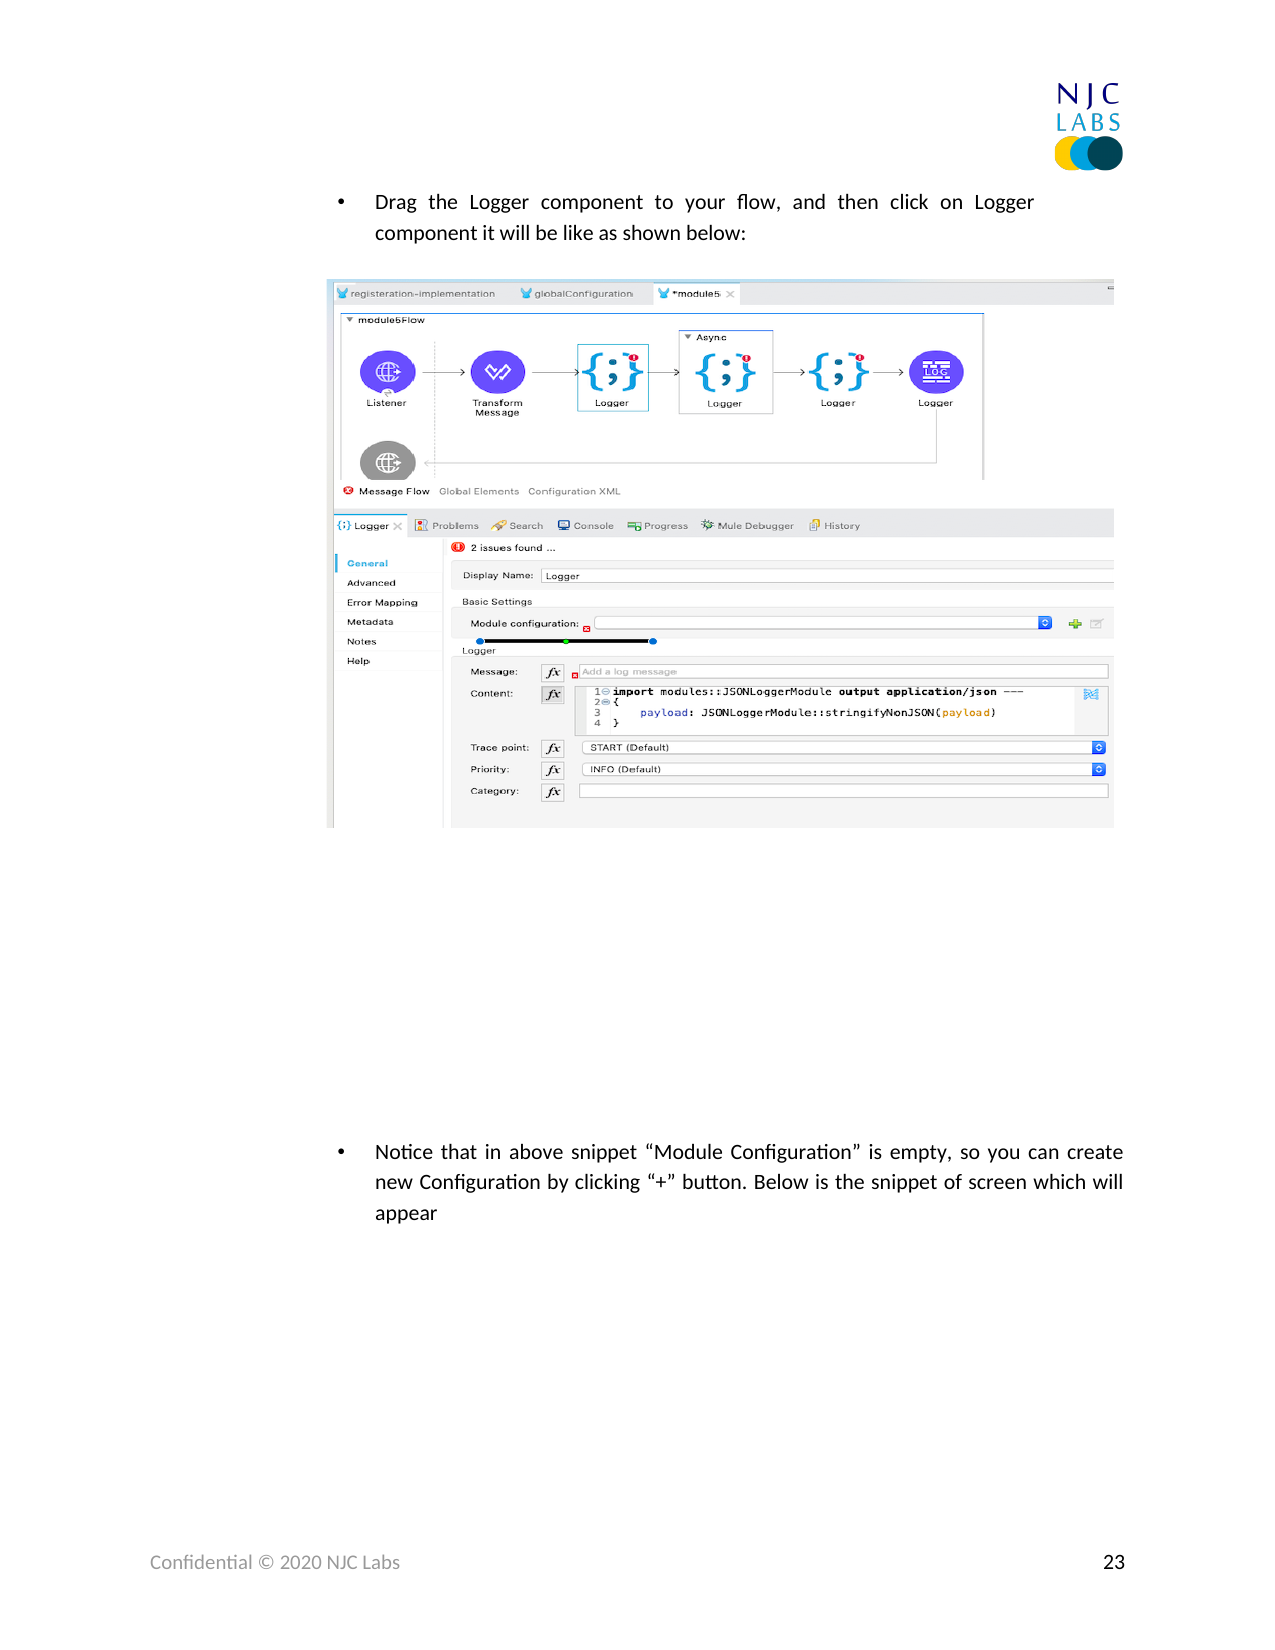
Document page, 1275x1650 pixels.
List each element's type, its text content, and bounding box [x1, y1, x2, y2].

picture [1054, 78, 1123, 175]
picture [326, 279, 1114, 828]
list Drag the Logger component to your flow, and then click on Logger component it will be like as shown below: [337, 188, 1125, 246]
list Notice that in above snippet “Module Configuration” is empty, so you can create new Configuration by clicking “+” button. Below is the snippet of screen which will appear [337, 1138, 1125, 1226]
